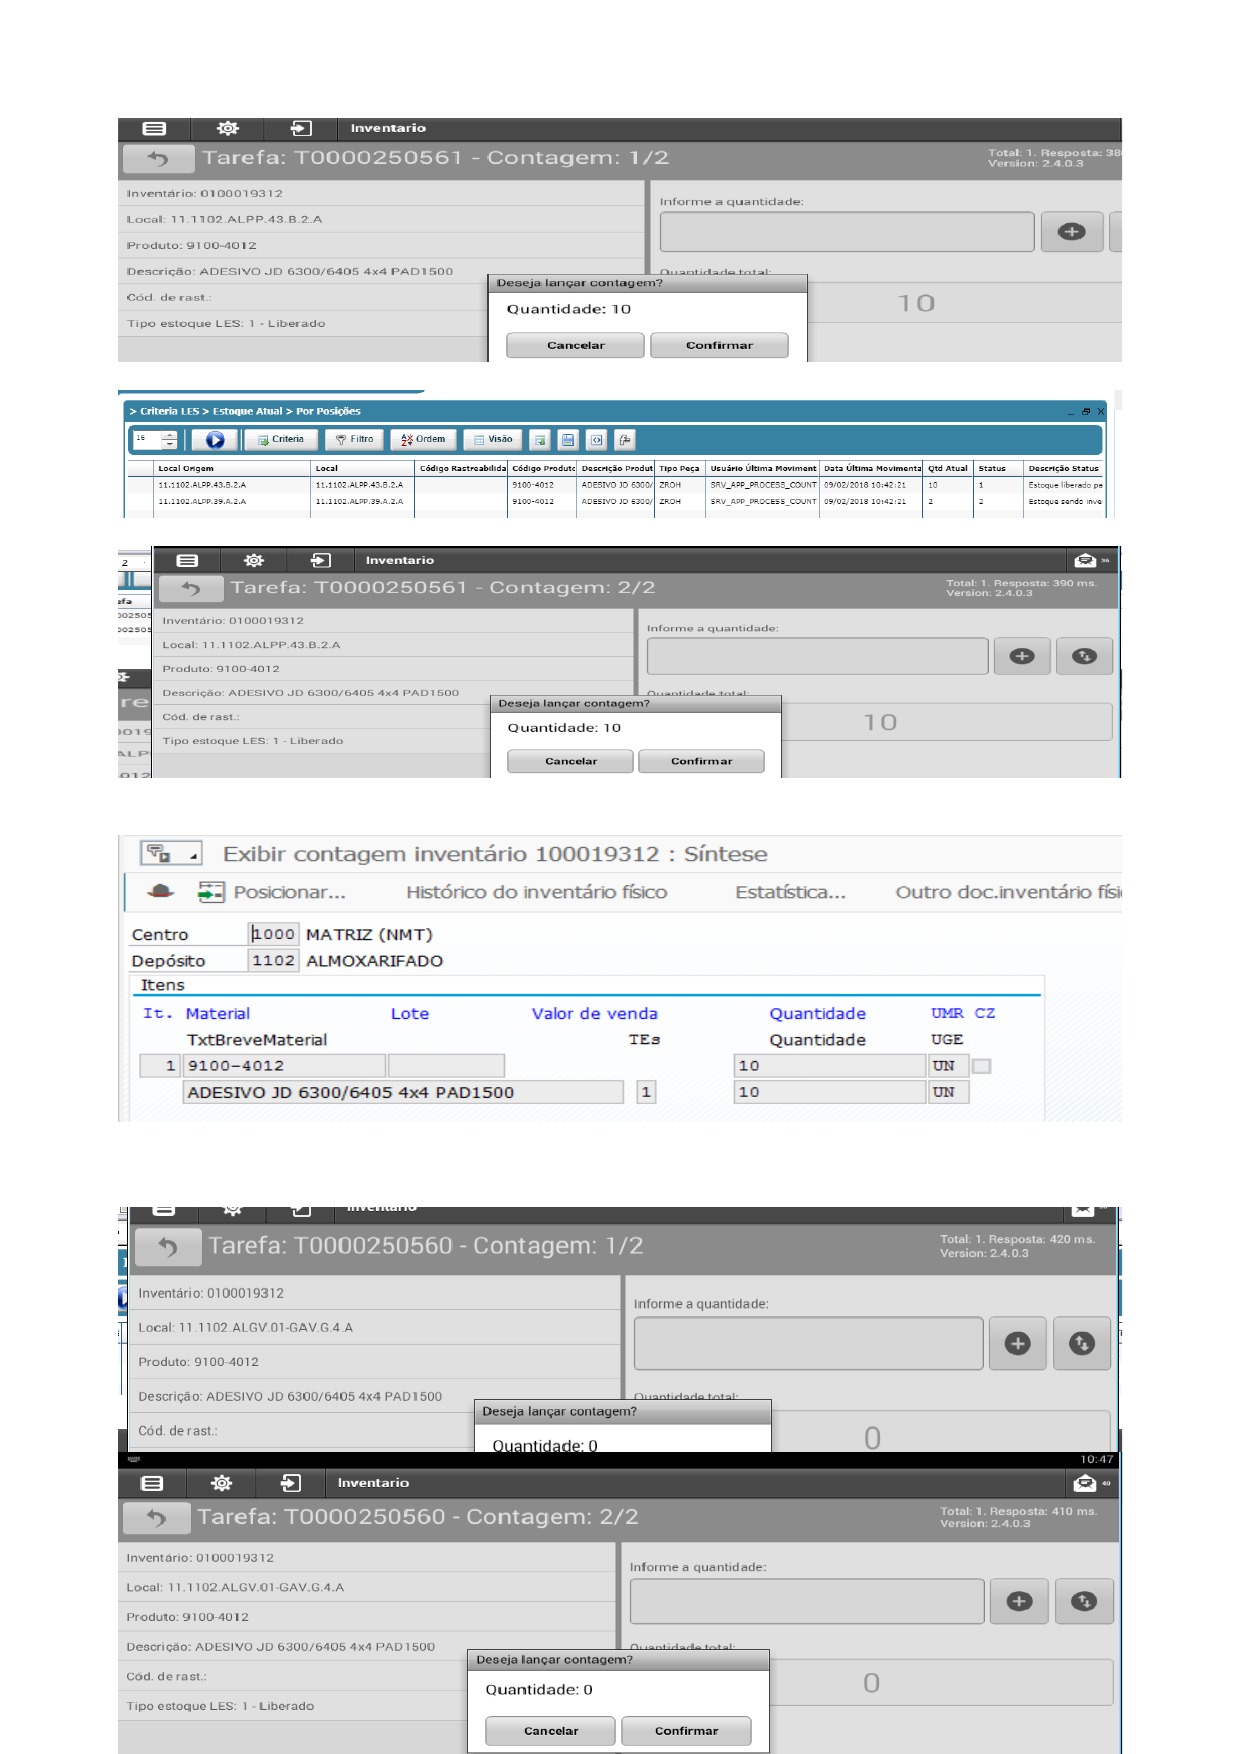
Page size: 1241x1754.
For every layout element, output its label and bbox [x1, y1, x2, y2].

picture [118, 390, 1123, 518]
picture [118, 1207, 1123, 1754]
picture [118, 835, 1123, 1122]
picture [118, 546, 1123, 778]
picture [118, 118, 1123, 362]
